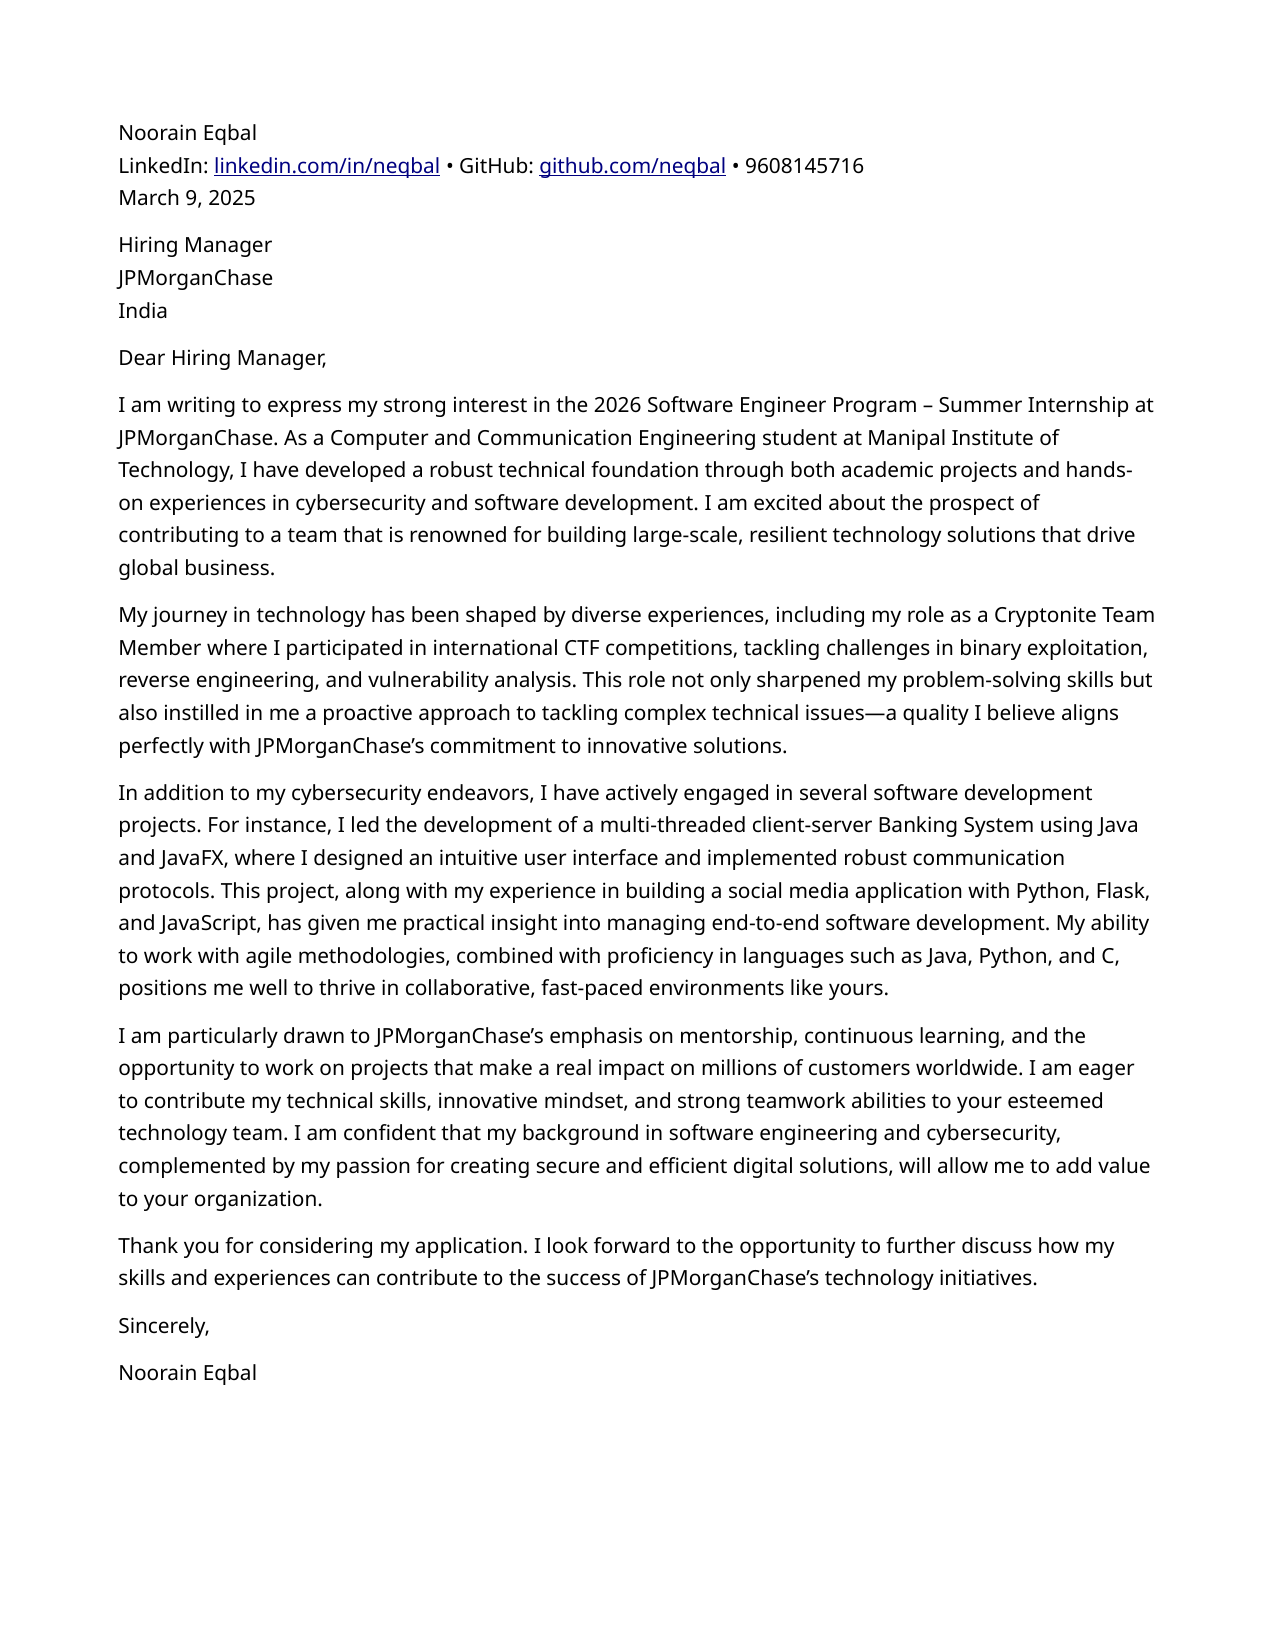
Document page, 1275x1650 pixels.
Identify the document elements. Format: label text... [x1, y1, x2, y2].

text Noorain Eqbal LinkedIn: linkedin.com/in/neqbal • GitHub: github.com/neqbal • 9608145716 March 9, 2025 [118, 118, 1157, 212]
text Dear Hiring Manager, [118, 343, 1157, 371]
text Hiring Manager JPMorganChase India [118, 231, 1157, 324]
text I am particularly drawn to JPMorganChase’s emphasis on mentorship, continuous learning, and the opportunity to work on projects that make a real impact on millions of customers worldwide. I am eager to contribute my technical skills, innovative mindset, and strong teamwork abilities to your esteemed technology team. I am confident that my background in software engineering and cybersecurity, complemented by my passion for creating secure and efficient digital solutions, will allow me to add value to your organization. [118, 1021, 1157, 1212]
text In addition to my cybersecurity endeavors, I have actively engaged in several software development projects. For instance, I led the development of a multi-threaded client-server Banking System using Java and JavaFX, where I designed an intuitive user interface and implemented robust communication protocols. This project, along with my experience in building a social media application with Python, Flask, and JavaScript, has given me practical insight into managing end-to-end software development. My ability to work with agile methodologies, combined with proficiency in languages such as Java, Python, and C, positions me well to thrive in collaborative, fast-paced environments like yours. [118, 778, 1157, 1002]
text Thank you for considering my application. I look forward to the opportunity to further discuss how my skills and experiences can contribute to the success of JPMorganChase’s technology initiatives. [118, 1231, 1157, 1292]
text My journey in technology has been shaped by diverse experiences, including my role as a Cryptonite Team Member where I participated in international CTF competitions, tackling challenges in binary exploitation, reverse engineering, and vulnerability analysis. This role not only sharpened my problem-solving skills but also instilled in me a proactive approach to tackling complex technical issues—a quality I believe aligns perfectly with JPMorganChase’s commitment to innovative solutions. [118, 600, 1157, 759]
text Noorain Eqbal [118, 1358, 1157, 1386]
text Sincerely, [118, 1311, 1157, 1339]
text I am writing to express my strong interest in the 2026 Software Engineer Program – Summer Internship at JPMorganChase. As a Computer and Communication Engineering student at Manipal Institute of Technology, I have developed a robust technical foundation through both academic projects and hands-on experiences in cybersecurity and software development. I am excited about the prospect of contributing to a team that is renowned for building large-scale, resilient technology solutions that drive global business. [118, 390, 1157, 582]
